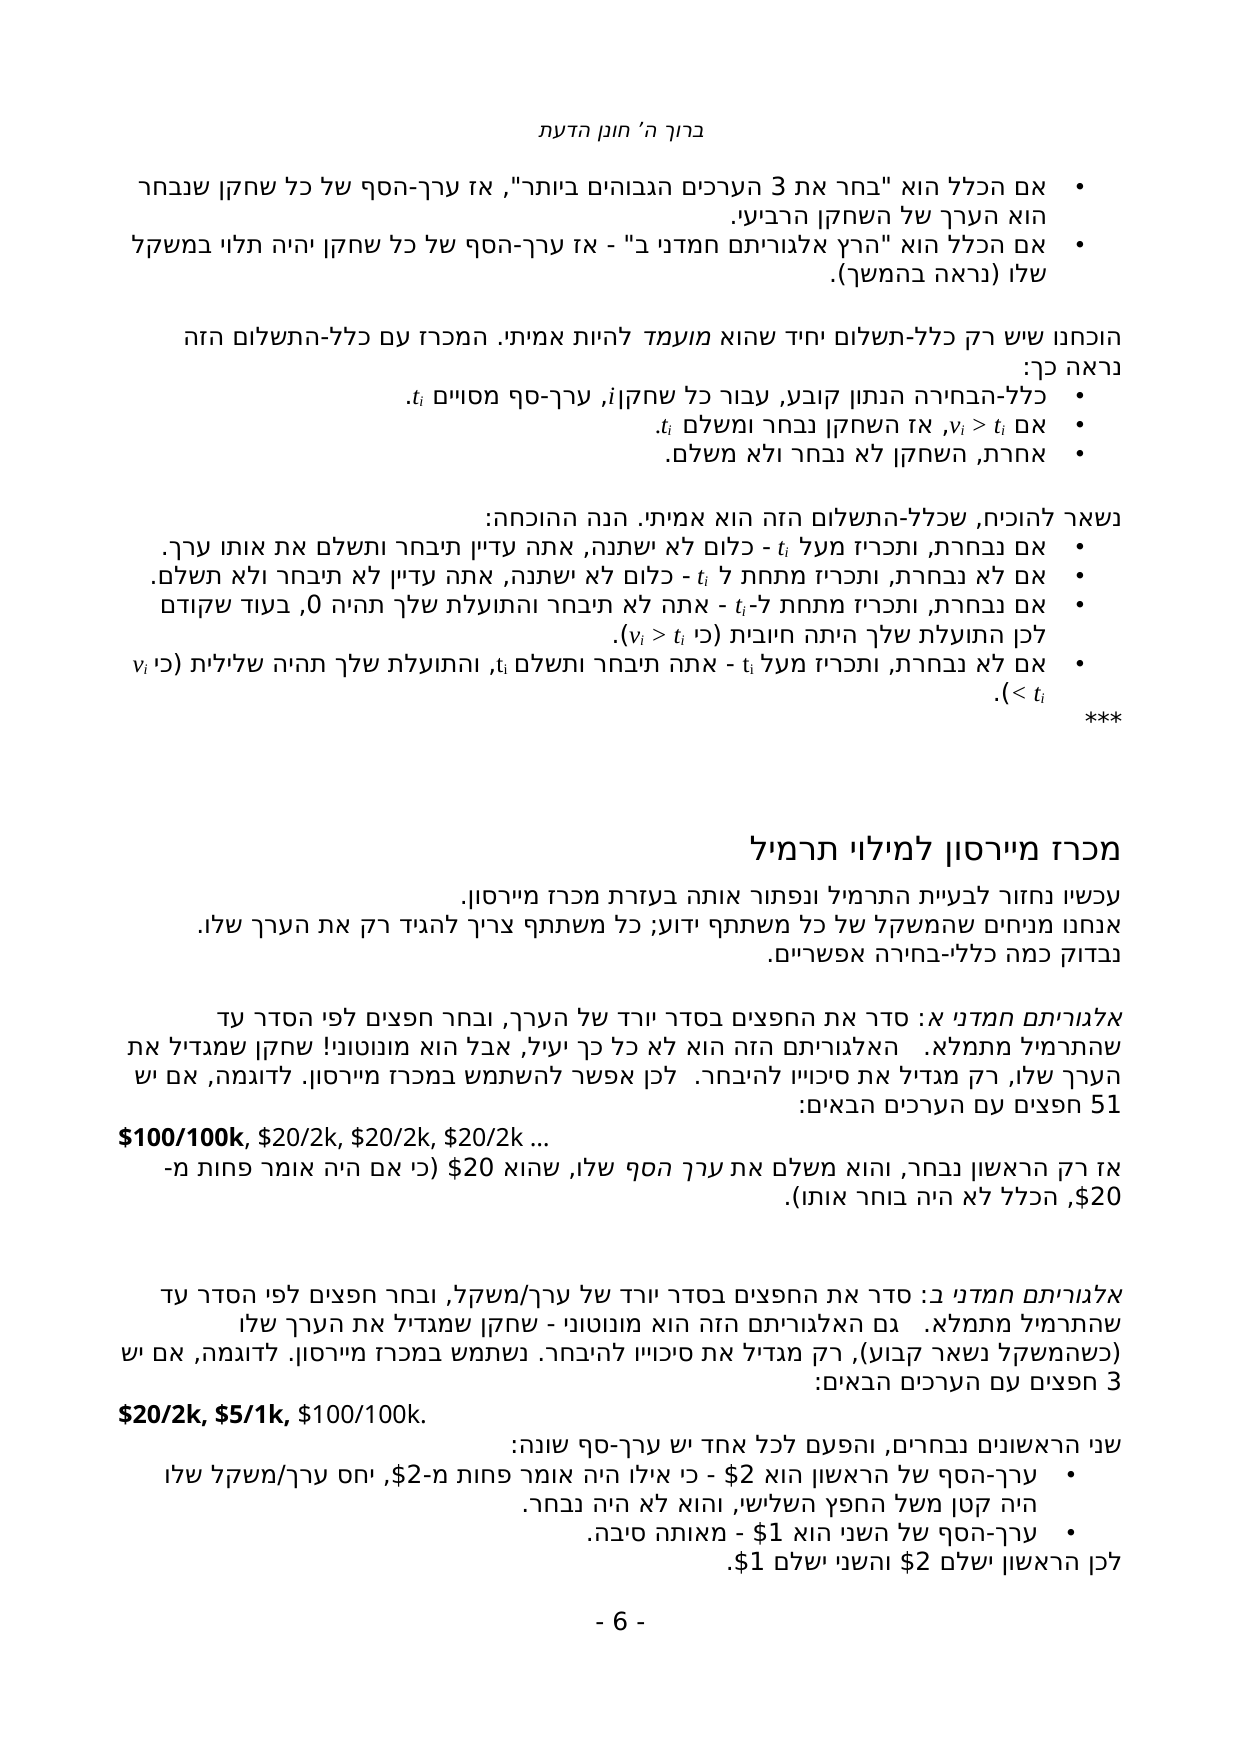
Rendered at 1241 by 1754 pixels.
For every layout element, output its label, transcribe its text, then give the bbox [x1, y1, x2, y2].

text אלגוריתם חמדני ב: סדר את החפצים בסדר יורד של ערך/משקל, ובחר חפצים לפי הסדר עד שהתרמיל מתמלא. גם האלגוריתם הזה הוא מונוטוני - שחקן שמגדיל את הערך שלו (כשהמשקל נשאר קבוע), רק מגדיל את סיכוייו להיבחר. נשתמש במכרז מיירסון. לדוגמה, אם יש 3 חפצים עם הערכים הבאים: [118, 1280, 1122, 1397]
list אם נבחרת, ותכריז מעל ti - כלום לא ישתנה, אתה עדיין תיבחר ותשלם את אותו ערך. [118, 532, 1084, 561]
text אז רק הראשון נבחר, והוא משלם את ערך הסף שלו, שהוא $20 (כי אם היה אומר פחות מ-$20, הכלל לא היה בוחר אותו). [118, 1153, 1122, 1212]
list אם הכלל הוא "הרץ אלגוריתם חמדני ב" - אז ערך-הסף של כל שחקן יהיה תלוי במשקל שלו (נראה בהמשך). [118, 230, 1084, 288]
text שני הראשונים נבחרים, והפעם לכל אחד יש ערך-סף שונה: [118, 1431, 1122, 1460]
list אם נבחרת, ותכריז מתחת ל-ti - אתה לא תיבחר והתועלת שלך תהיה 0, בעוד שקודם לכן התועלת שלך היתה חיובית (כי vi > ti). [118, 590, 1084, 649]
list ערך-הסף של הראשון הוא $2 - כי אילו היה אומר פחות מ-$2, יחס ערך/משקל שלו היה קטן משל החפץ השלישי, והוא לא היה נבחר. [118, 1460, 1076, 1518]
list ערך-הסף של השני הוא $1 - מאותה סיבה. [118, 1518, 1076, 1547]
text אלגוריתם חמדני א: סדר את החפצים בסדר יורד של הערך, ובחר חפצים לפי הסדר עד שהתרמיל מתמלא. האלגוריתם הזה הוא לא כל כך יעיל, אבל הוא מונוטוני! שחקן שמגדיל את הערך שלו, רק מגדיל את סיכוייו להיבחר. לכן אפשר להשתמש במכרז מיירסון. לדוגמה, אם יש 51 חפצים עם הערכים הבאים: [118, 1003, 1122, 1119]
list אם לא נבחרת, ותכריז מעל ti - אתה תיבחר ותשלם ti, והתועלת שלך תהיה שלילית (כי vi < ti). [118, 649, 1084, 707]
list כלל-הבחירה הנתון קובע, עבור כל שחקןi, ערך-סף מסויים ti. [118, 381, 1084, 410]
list אם vi > ti, אז השחקן נבחר ומשלם ti. [118, 410, 1084, 439]
subtitle מכרז מיירסון למילוי תרמיל [118, 830, 1122, 869]
text נבדוק כמה כללי-בחירה אפשריים. [118, 939, 1122, 969]
text *** [118, 707, 1122, 737]
list אם לא נבחרת, ותכריז מתחת ל ti - כלום לא ישתנה, אתה עדיין לא תיבחר ולא תשלם. [118, 561, 1084, 590]
text נשאר להוכיח, שכלל-התשלום הזה הוא אמיתי. הנה ההוכחה: [118, 503, 1122, 532]
text אנחנו מניחים שהמשקל של כל משתתף ידוע; כל משתתף צריך להגיד רק את הערך שלו. [118, 910, 1122, 939]
text הוכחנו שיש רק כלל-תשלום יחיד שהוא מועמד להיות אמיתי. המכרז עם כלל-התשלום הזה נראה כך: [118, 323, 1122, 381]
text עכשיו נחזור לבעיית התרמיל ונפתור אותה בעזרת מכרז מיירסון. [118, 881, 1122, 910]
text לכן הראשון ישלם $2 והשני ישלם $1. [118, 1547, 1122, 1576]
text $20/2k, $5/1k, $100/100k. [118, 1397, 1122, 1431]
text $100/100k, $20/2k, $20/2k, $20/2k … [118, 1119, 1122, 1153]
list אחרת, השחקן לא נבחר ולא משלם. [118, 439, 1084, 469]
list אם הכלל הוא "בחר את 3 הערכים הגבוהים ביותר", אז ערך-הסף של כל שחקן שנבחר הוא הערך של השחקן הרביעי. [118, 172, 1084, 230]
